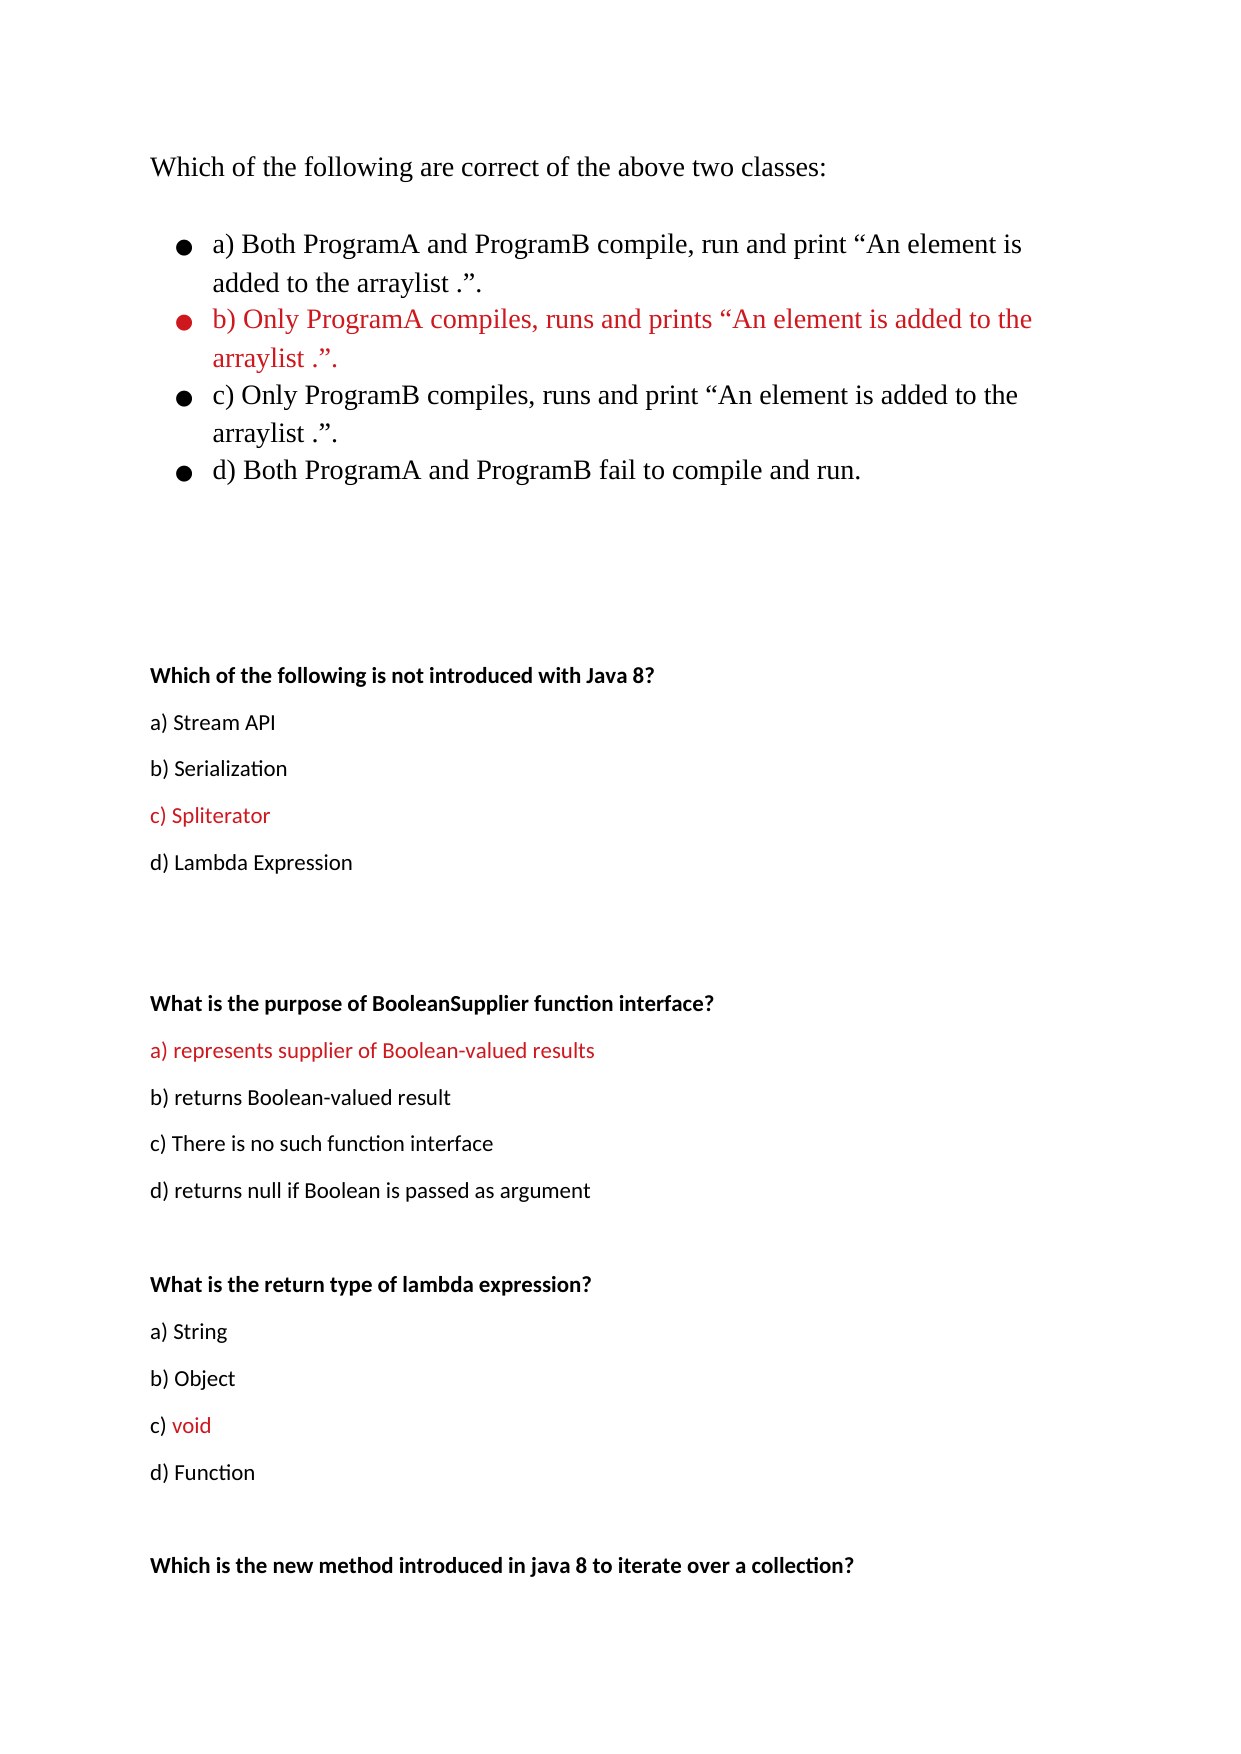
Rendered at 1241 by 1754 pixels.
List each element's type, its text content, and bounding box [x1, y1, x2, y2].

text a) Stream API [150, 708, 1090, 736]
text c) void [150, 1411, 1090, 1439]
list a) Both ProgramA and ProgramB compile, run and print “An element is added to the arraylist .”. [175, 223, 1090, 298]
text a) represents supplier of Boolean-valued results [150, 1036, 1090, 1064]
text d) Function [150, 1458, 1090, 1486]
text Which of the following are correct of the above two classes: [150, 150, 1090, 182]
list c) Only ProgramB compiles, runs and print “An element is added to the arraylist .”. [175, 373, 1090, 448]
text a) String [150, 1317, 1090, 1345]
text Which is the new method introduced in java 8 to iterate over a collection? [150, 1551, 1090, 1579]
text c) There is no such function interface [150, 1129, 1090, 1158]
text d) Lambda Expression [150, 848, 1090, 876]
text d) returns null if Boolean is passed as argument [150, 1176, 1090, 1204]
text b) Object [150, 1364, 1090, 1392]
text b) returns Boolean-valued result [150, 1083, 1090, 1111]
list b) Only ProgramA compiles, runs and prints “An element is added to the arraylist .”. [175, 298, 1090, 373]
text c) Spliterator [150, 801, 1090, 829]
text What is the return type of lambda expression? [150, 1270, 1090, 1298]
text b) Serialization [150, 754, 1090, 783]
text Which of the following is not introduced with Java 8? [150, 661, 1090, 689]
list d) Both ProgramA and ProgramB fail to compile and run. [175, 448, 1090, 491]
text What is the purpose of BooleanSupplier function interface? [150, 989, 1090, 1017]
